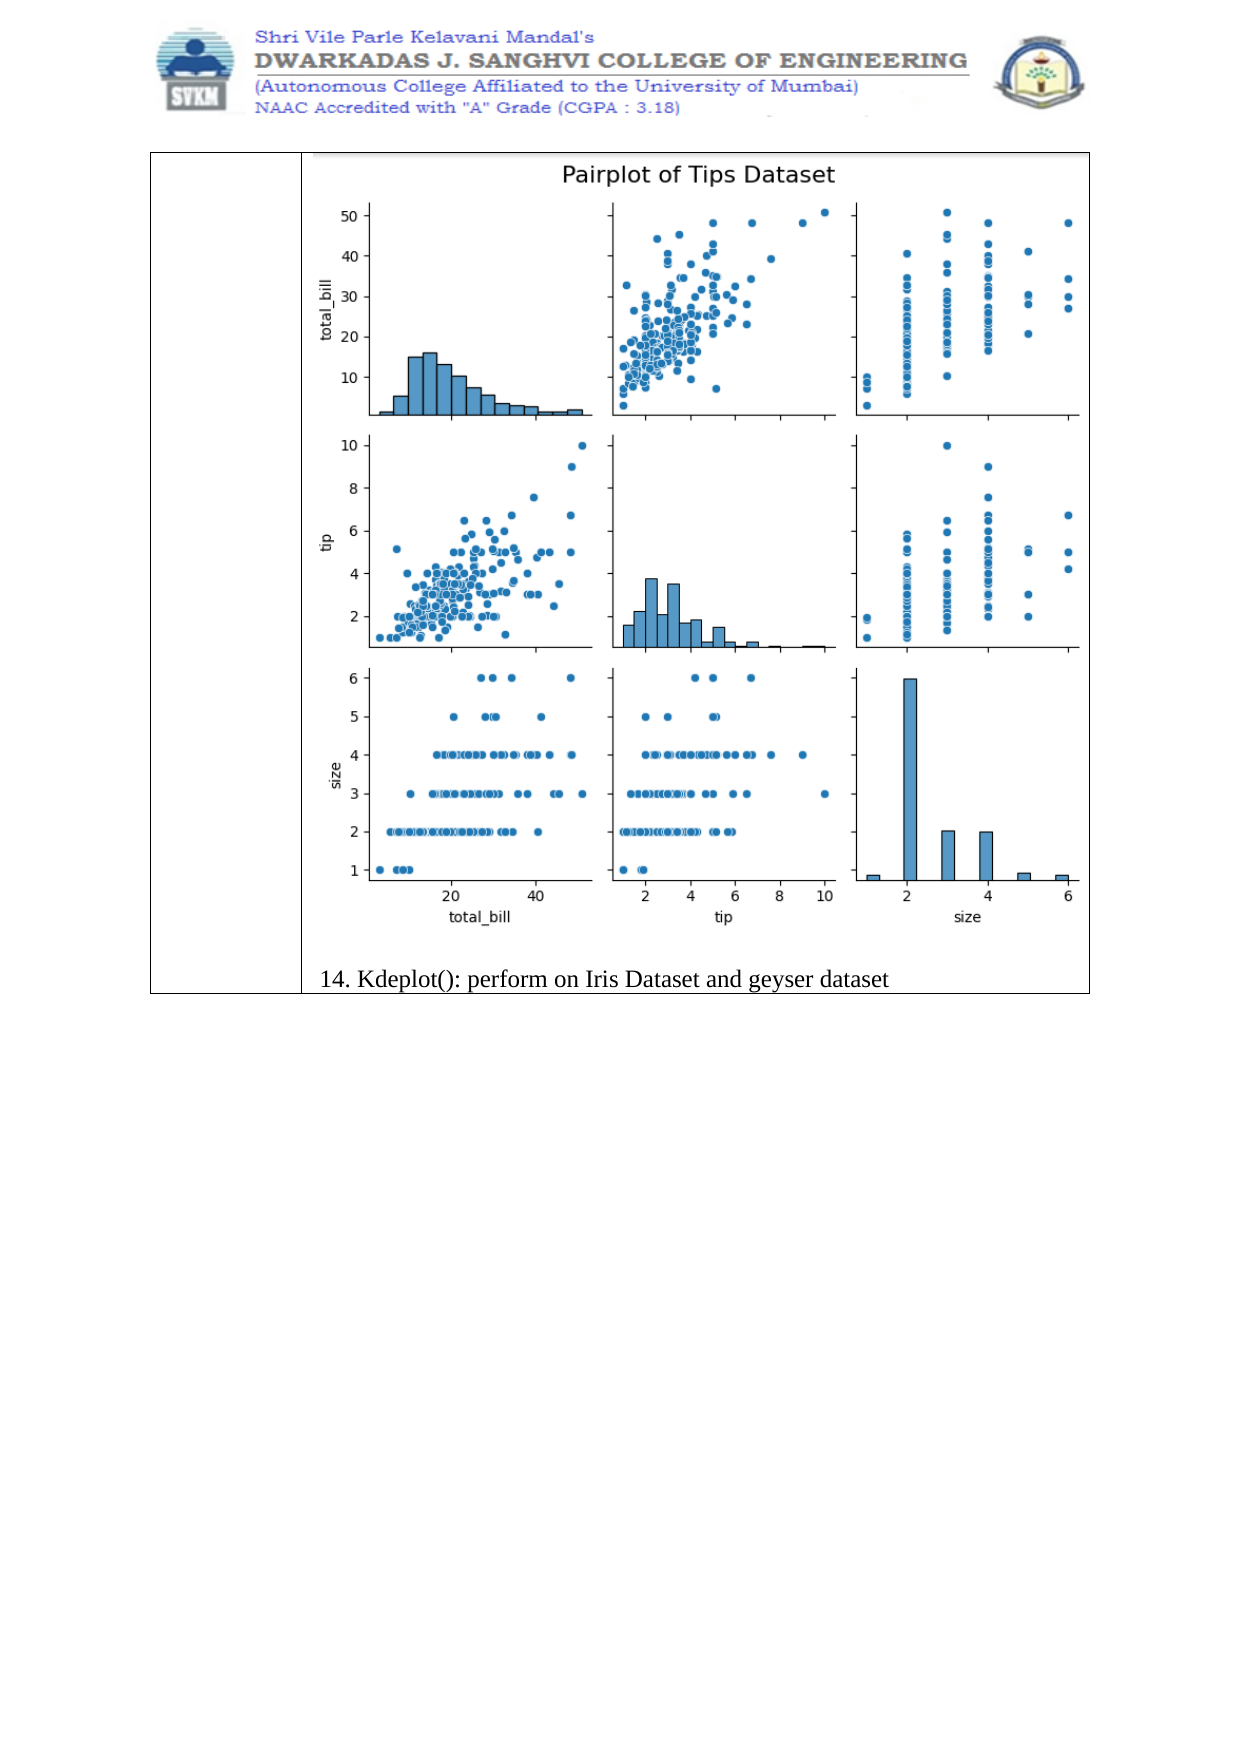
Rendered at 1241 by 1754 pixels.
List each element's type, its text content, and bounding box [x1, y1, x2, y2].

picture [150, 11, 1090, 125]
table_cell 1. Load the Dataset for Visualization (Kaggle Retail Dataset for Data visualization) 2. Understand the dataset using methods like head, tail, describe, etc. 3. Find out and plot Null values in the dataset 4. Plot counts (Bar plots) for categorical variables 5. Plot Histograms or Density Plots For numerical column, histograms or density plots would help to visualize the distribution of data. This gives an idea of the data spread, central tendency, and skewness. 6. Boxplots- for visualizing the distribution of data in terms of quartiles. To identify outliers and compare distributions across different groups. 7. Time Series Plots: If your Data contains time series data, plot the time series and observe any trend. 8. Plot skewness values for numerical columns using skew() function. The skew() function can be used to calculate skewness in data. It represents the shape of the distribution. Skewness can be quantified to define the extent to which a distribution differs from a normal distribution. 9. Plot kurtosis values for numerical columns using kurt() function. The kurt() function can be used to calculate kurtosis in data. Kurtosis is the measure of thickness or heaviness of the distribution. It represents the height of the distribution. 10. Plot the corr() function using heatmap(): Perform on glue Dataset,l The corr() used to find the pairwise correlation of all columns in the dataframe. Missing values excluded in the calculation. Correlation uncovers the complex and unknown relationships between the variables in the dataset. The most common and default correlation coefficient is Pearson’s correlation coefficient. 11.factorplot():Seaborn is an amazing visualization library for statistical graphics plotting in Python. It provides beautiful default styles and color palettes to make statistical plots more attractive.This method returns the FacetGrid object with the plot on it for further tweaking. 12. Countplot(): Perform operation on tips.csv file from seaborn library 13 pairplot():This function helps you make a grid of plots where each row shares the same y-axis and each column shares the same x-axis. The plots on the diagonal (where the row and column are the same) show the distribution of just one variable. It is also possible to show a subset of variables or plot different variables on the rows and columns. 14. Kdeplot(): perform on Iris Dataset and geyser dataset 15. FacetGrid():This class maps a dataset onto multiple axes arrayed in a grid of rows and columns that correspond to levels of variables in the dataset. The plots it produces are often called “lattice”, “trellis”, or “small-multiple” graphics. [302, 153, 1089, 993]
picture [313, 153, 1089, 936]
table_cell Implementation [151, 153, 301, 993]
